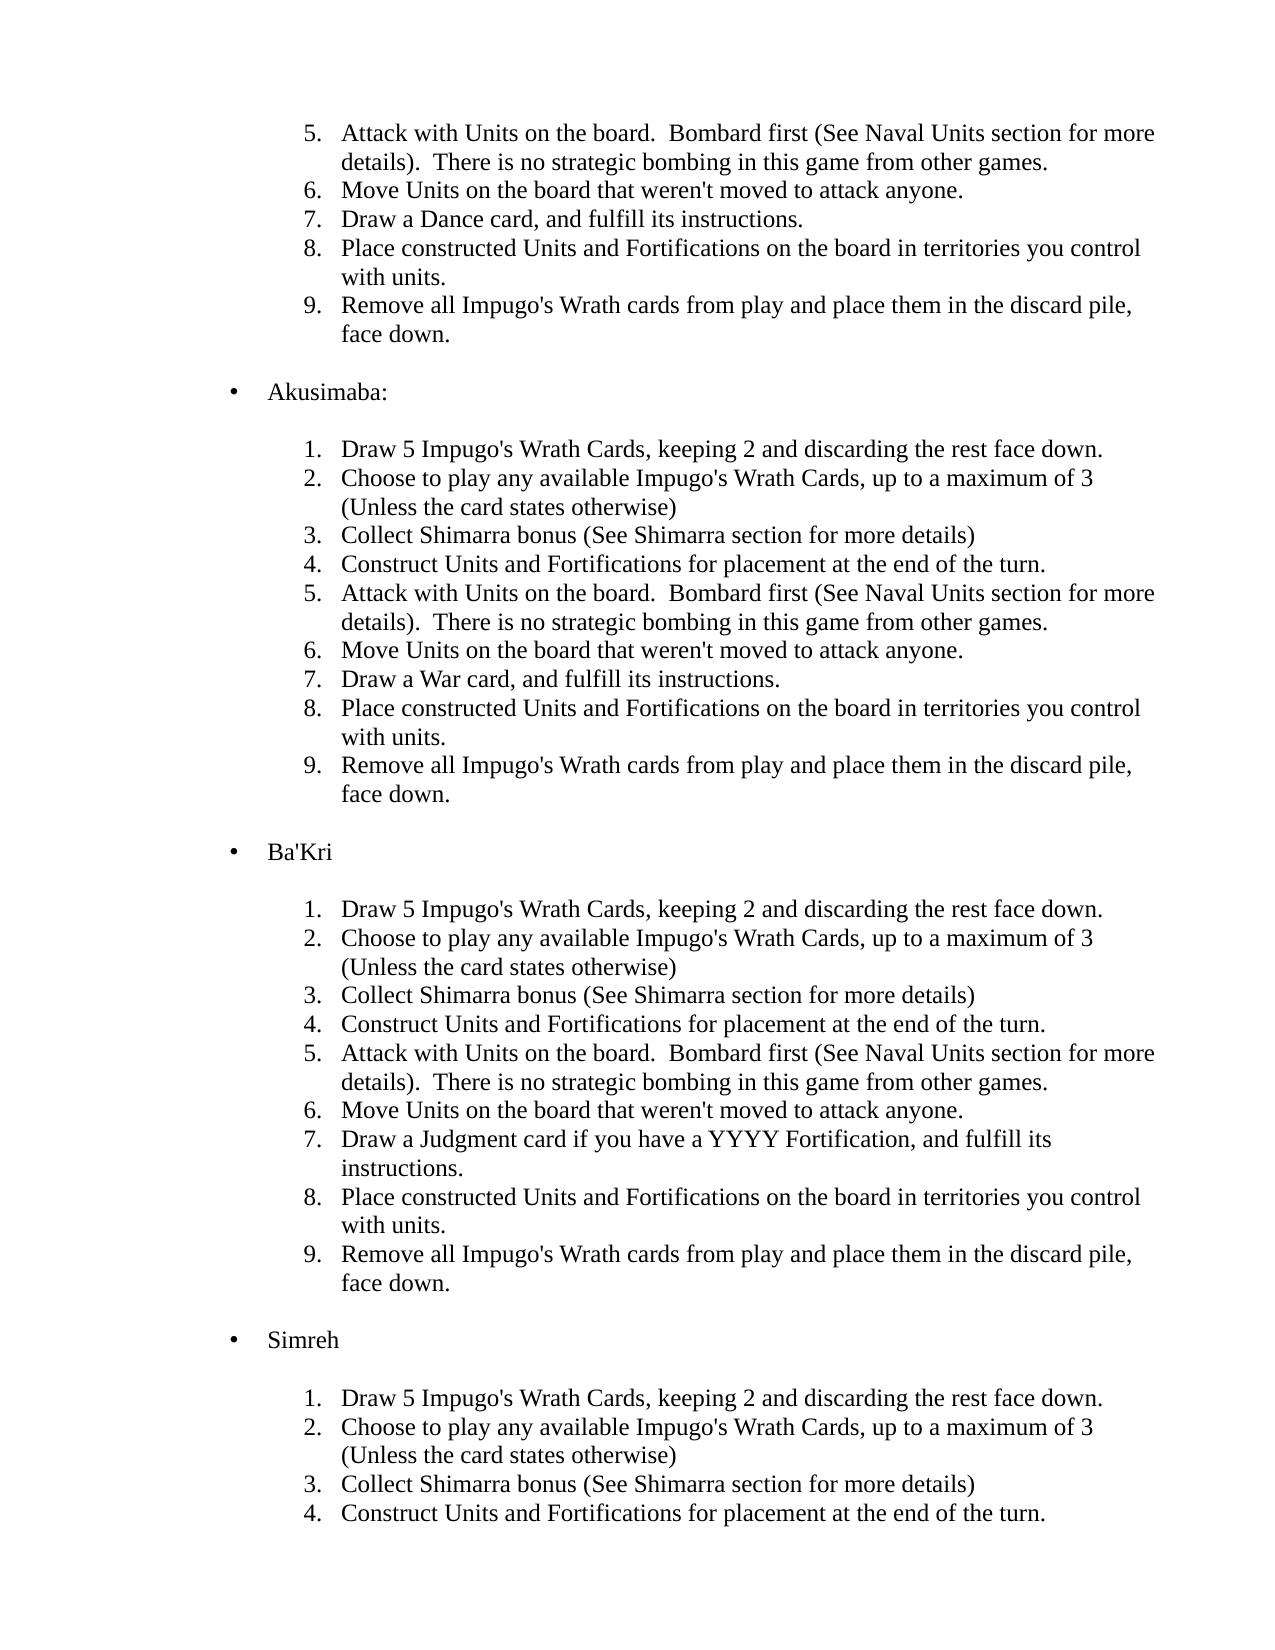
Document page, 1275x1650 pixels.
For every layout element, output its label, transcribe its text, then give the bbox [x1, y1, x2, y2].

list Ba'Kri [229, 837, 1157, 866]
list Attack with Units on the board. Bombard first (See Naval Units section for more details). There is no strategic bombing in this game from other games. [303, 118, 1157, 176]
list Collect Shimarra bonus (See Shimarra section for more details) [303, 521, 1157, 549]
list Draw a Dance card, and fulfill its instructions. [303, 204, 1157, 233]
list Collect Shimarra bonus (See Shimarra section for more details) [303, 981, 1157, 1009]
list Construct Units and Fortifications for placement at the end of the turn. [303, 549, 1157, 578]
list Draw 5 Impugo's Wrath Cards, keeping 2 and discarding the rest face down. [303, 1383, 1157, 1412]
list Remove all Impugo's Wrath cards from play and place them in the discard pile, face down. [303, 1239, 1157, 1297]
list Construct Units and Fortifications for placement at the end of the turn. [303, 1498, 1157, 1527]
list Place constructed Units and Fortifications on the board in territories you control with units. [303, 693, 1157, 751]
list Simreh [229, 1326, 1157, 1354]
list Construct Units and Fortifications for placement at the end of the turn. [303, 1009, 1157, 1038]
list Remove all Impugo's Wrath cards from play and place them in the discard pile, face down. [303, 291, 1157, 348]
list Attack with Units on the board. Bombard first (See Naval Units section for more details). There is no strategic bombing in this game from other games. [303, 1038, 1157, 1096]
list Choose to play any available Impugo's Wrath Cards, up to a maximum of 3 (Unless the card states otherwise) [303, 923, 1157, 981]
list Draw a Judgment card if you have a YYYY Fortification, and fulfill its instructions. [303, 1124, 1157, 1182]
list Remove all Impugo's Wrath cards from play and place them in the discard pile, face down. [303, 751, 1157, 808]
list Move Units on the board that weren't moved to attack anyone. [303, 1096, 1157, 1124]
list Draw a War card, and fulfill its instructions. [303, 664, 1157, 693]
list Collect Shimarra bonus (See Shimarra section for more details) [303, 1469, 1157, 1498]
list Choose to play any available Impugo's Wrath Cards, up to a maximum of 3 (Unless the card states otherwise) [303, 463, 1157, 521]
list Place constructed Units and Fortifications on the board in territories you control with units. [303, 1182, 1157, 1239]
list Attack with Units on the board. Bombard first (See Naval Units section for more details). There is no strategic bombing in this game from other games. [303, 578, 1157, 636]
list Move Units on the board that weren't moved to attack anyone. [303, 636, 1157, 664]
list Choose to play any available Impugo's Wrath Cards, up to a maximum of 3 (Unless the card states otherwise) [303, 1412, 1157, 1469]
list Draw 5 Impugo's Wrath Cards, keeping 2 and discarding the rest face down. [303, 894, 1157, 923]
list Draw 5 Impugo's Wrath Cards, keeping 2 and discarding the rest face down. [303, 434, 1157, 463]
list Move Units on the board that weren't moved to attack anyone. [303, 176, 1157, 204]
list Akusimaba: [229, 377, 1157, 406]
list Place constructed Units and Fortifications on the board in territories you control with units. [303, 233, 1157, 291]
